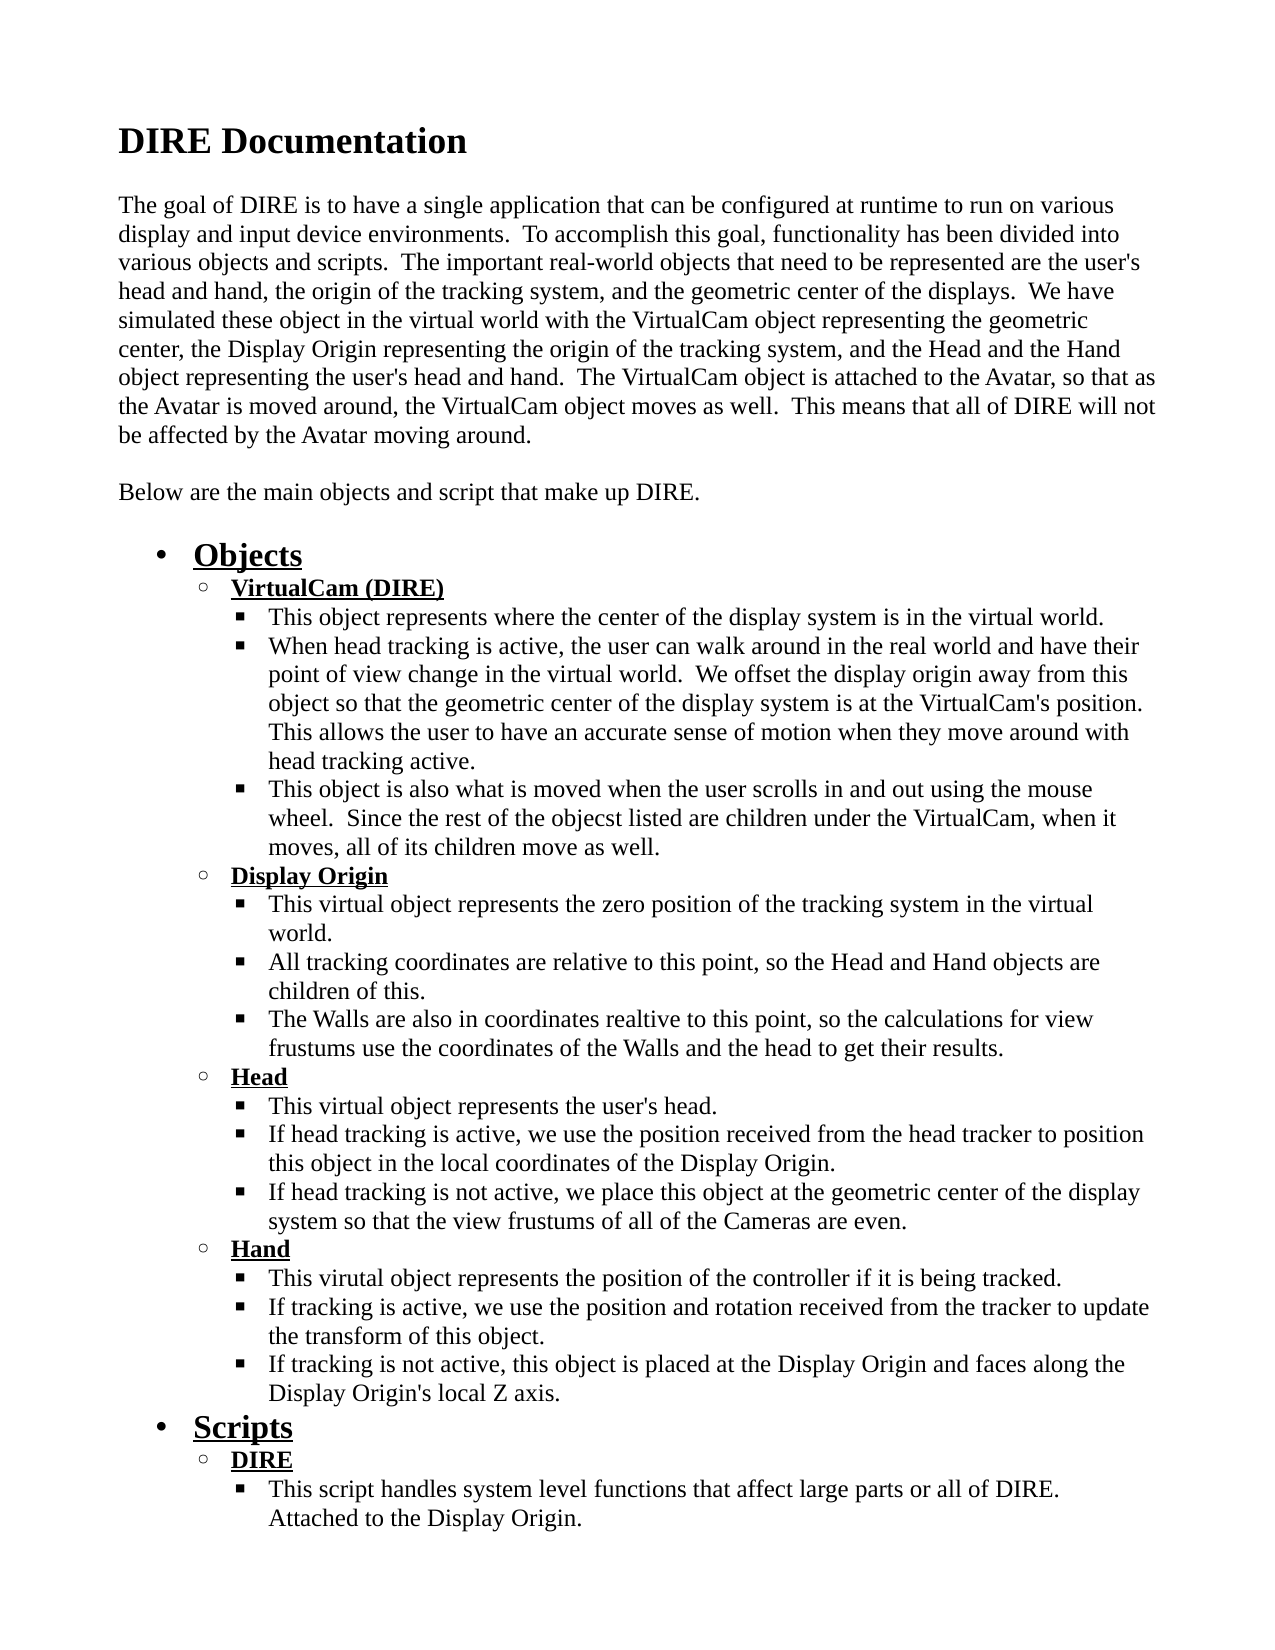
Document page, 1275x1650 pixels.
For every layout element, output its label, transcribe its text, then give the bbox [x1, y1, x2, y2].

list VirtualCam (DIRE) [193, 573, 1157, 602]
list Hand [193, 1234, 1157, 1263]
list If head tracking is active, we use the position received from the head tracker to position this object in the local coordinates of the Display Origin. [231, 1119, 1157, 1177]
list This virtual object represents the user's head. [231, 1091, 1157, 1119]
text The goal of DIRE is to have a single application that can be configured at runtime to run on various display and input device environments. To accomplish this goal, functionality has been divided into various objects and scripts. The important real-world objects that need to be represented are the user's head and hand, the origin of the tracking system, and the geometric center of the displays. We have simulated these object in the virtual world with the VirtualCam object representing the geometric center, the Display Origin representing the origin of the tracking system, and the Head and the Hand object representing the user's head and hand. The VirtualCam object is attached to the Avatar, so that as the Avatar is moved around, the VirtualCam object moves as well. This means that all of DIRE will not be affected by the Avatar moving around. [118, 190, 1157, 449]
list This script handles system level functions that affect large parts or all of DIRE. Attached to the Display Origin. [231, 1474, 1157, 1532]
list This object is also what is moved when the user scrolls in and out using the mouse wheel. Since the rest of the objecst listed are children under the VirtualCam, when it moves, all of its children move as well. [231, 774, 1157, 861]
list If head tracking is not active, we place this object at the geometric center of the display system so that the view frustums of all of the Cameras are even. [231, 1177, 1157, 1234]
list This object represents where the center of the display system is in the virtual world. [231, 602, 1157, 631]
list DIRE [193, 1445, 1157, 1474]
list Display Origin [193, 861, 1157, 889]
list If tracking is active, we use the position and rotation received from the tracker to update the transform of this object. [231, 1292, 1157, 1349]
text DIRE Documentation [118, 118, 1157, 161]
list When head tracking is active, the user can walk around in the real world and have their point of view change in the virtual world. We offset the display origin away from this object so that the geometric center of the display system is at the VirtualCam's position. This allows the user to have an accurate sense of motion when they move around with head tracking active. [231, 631, 1157, 774]
list This virutal object represents the position of the controller if it is being tracked. [231, 1263, 1157, 1292]
list The Walls are also in coordinates realtive to this point, so the calculations for view frustums use the coordinates of the Walls and the head to get their results. [231, 1004, 1157, 1062]
list Head [193, 1062, 1157, 1091]
list Objects [156, 535, 1157, 573]
list All tracking coordinates are relative to this point, so the Head and Hand objects are children of this. [231, 947, 1157, 1004]
list Scripts [156, 1407, 1157, 1445]
text Below are the main objects and script that make up DIRE. [118, 477, 1157, 506]
list If tracking is not active, this object is placed at the Display Origin and faces along the Display Origin's local Z axis. [231, 1349, 1157, 1407]
list This virtual object represents the zero position of the tracking system in the virtual world. [231, 889, 1157, 947]
